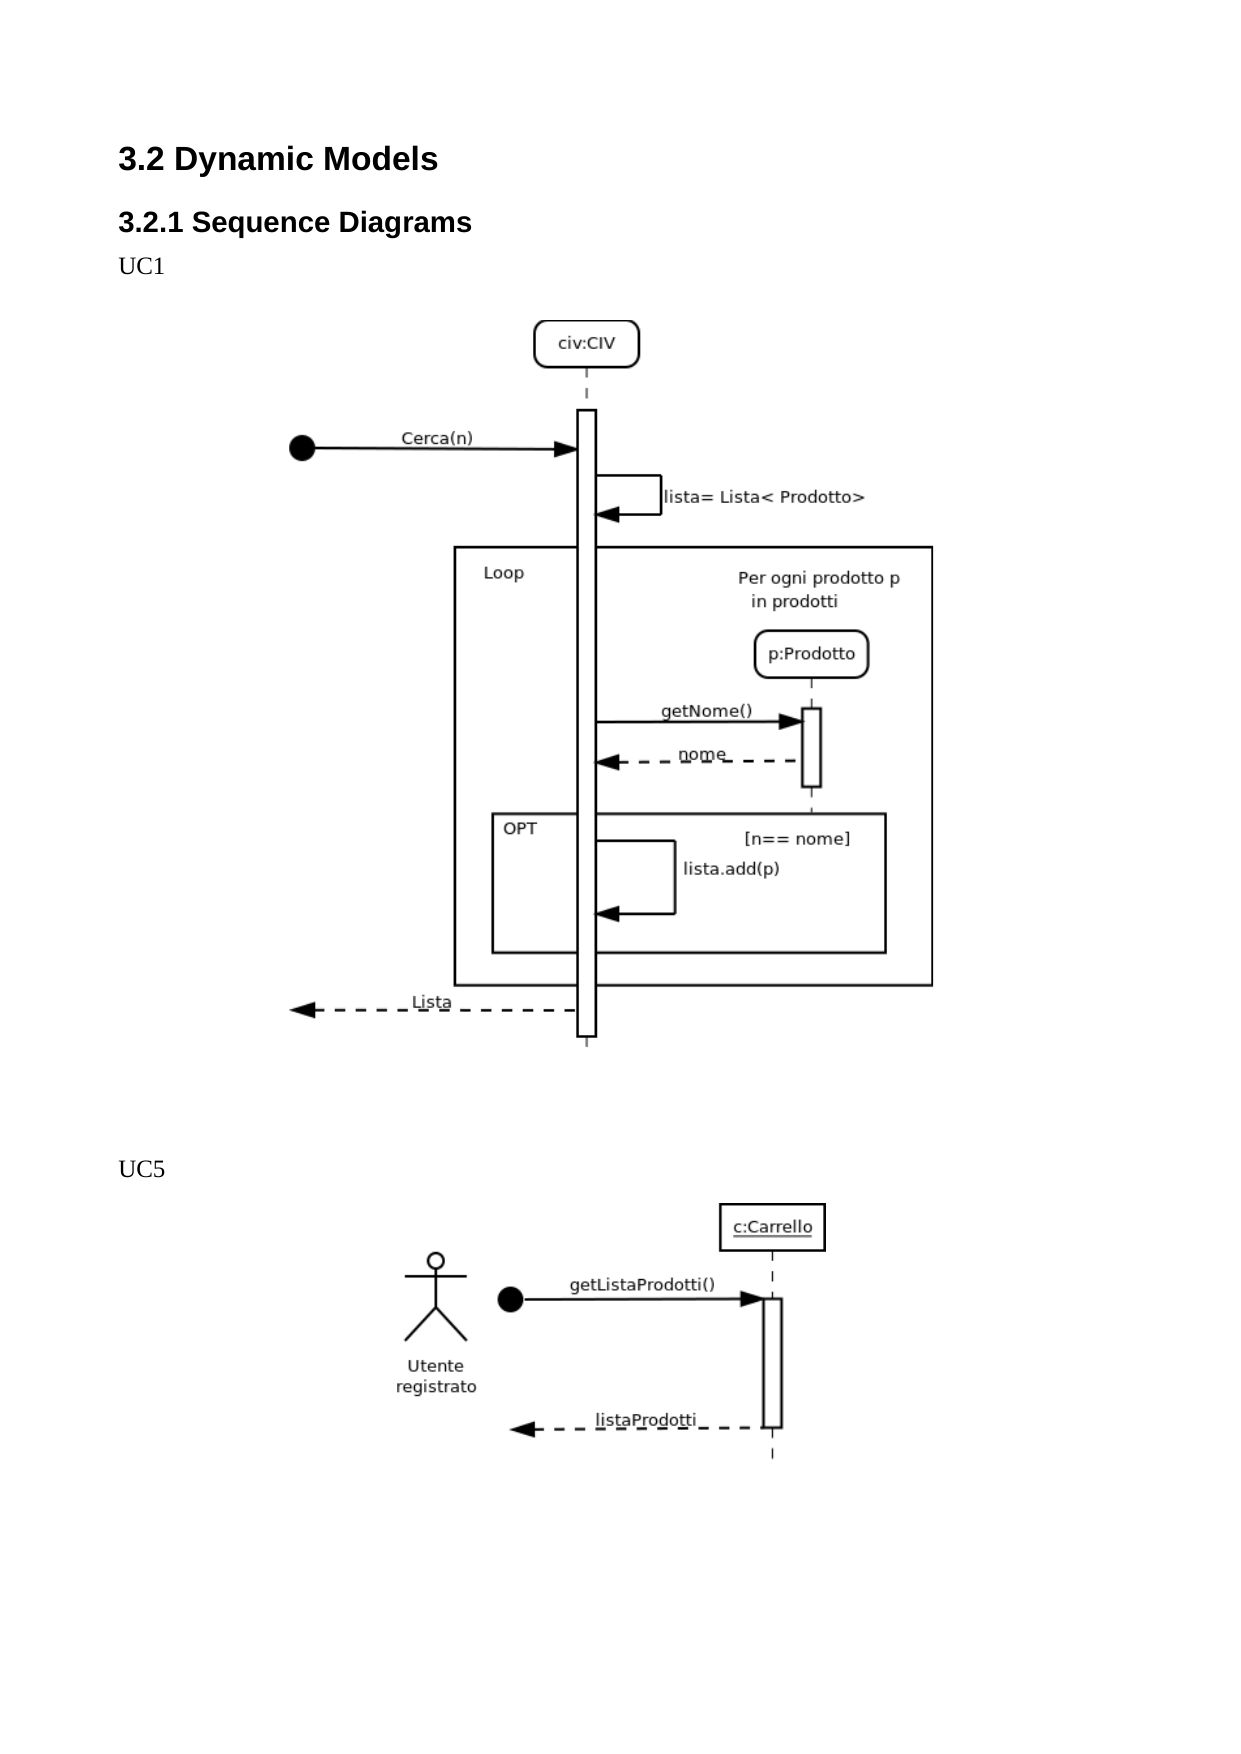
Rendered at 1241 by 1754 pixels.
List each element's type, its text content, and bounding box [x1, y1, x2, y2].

picture [396, 1203, 826, 1462]
subtitle 3.2 Dynamic Models [118, 139, 1122, 178]
text UC1 [118, 251, 1122, 280]
text UC5 [118, 1154, 1122, 1183]
picture [288, 320, 934, 1051]
subtitle 3.2.1 Sequence Diagrams [118, 205, 1122, 238]
